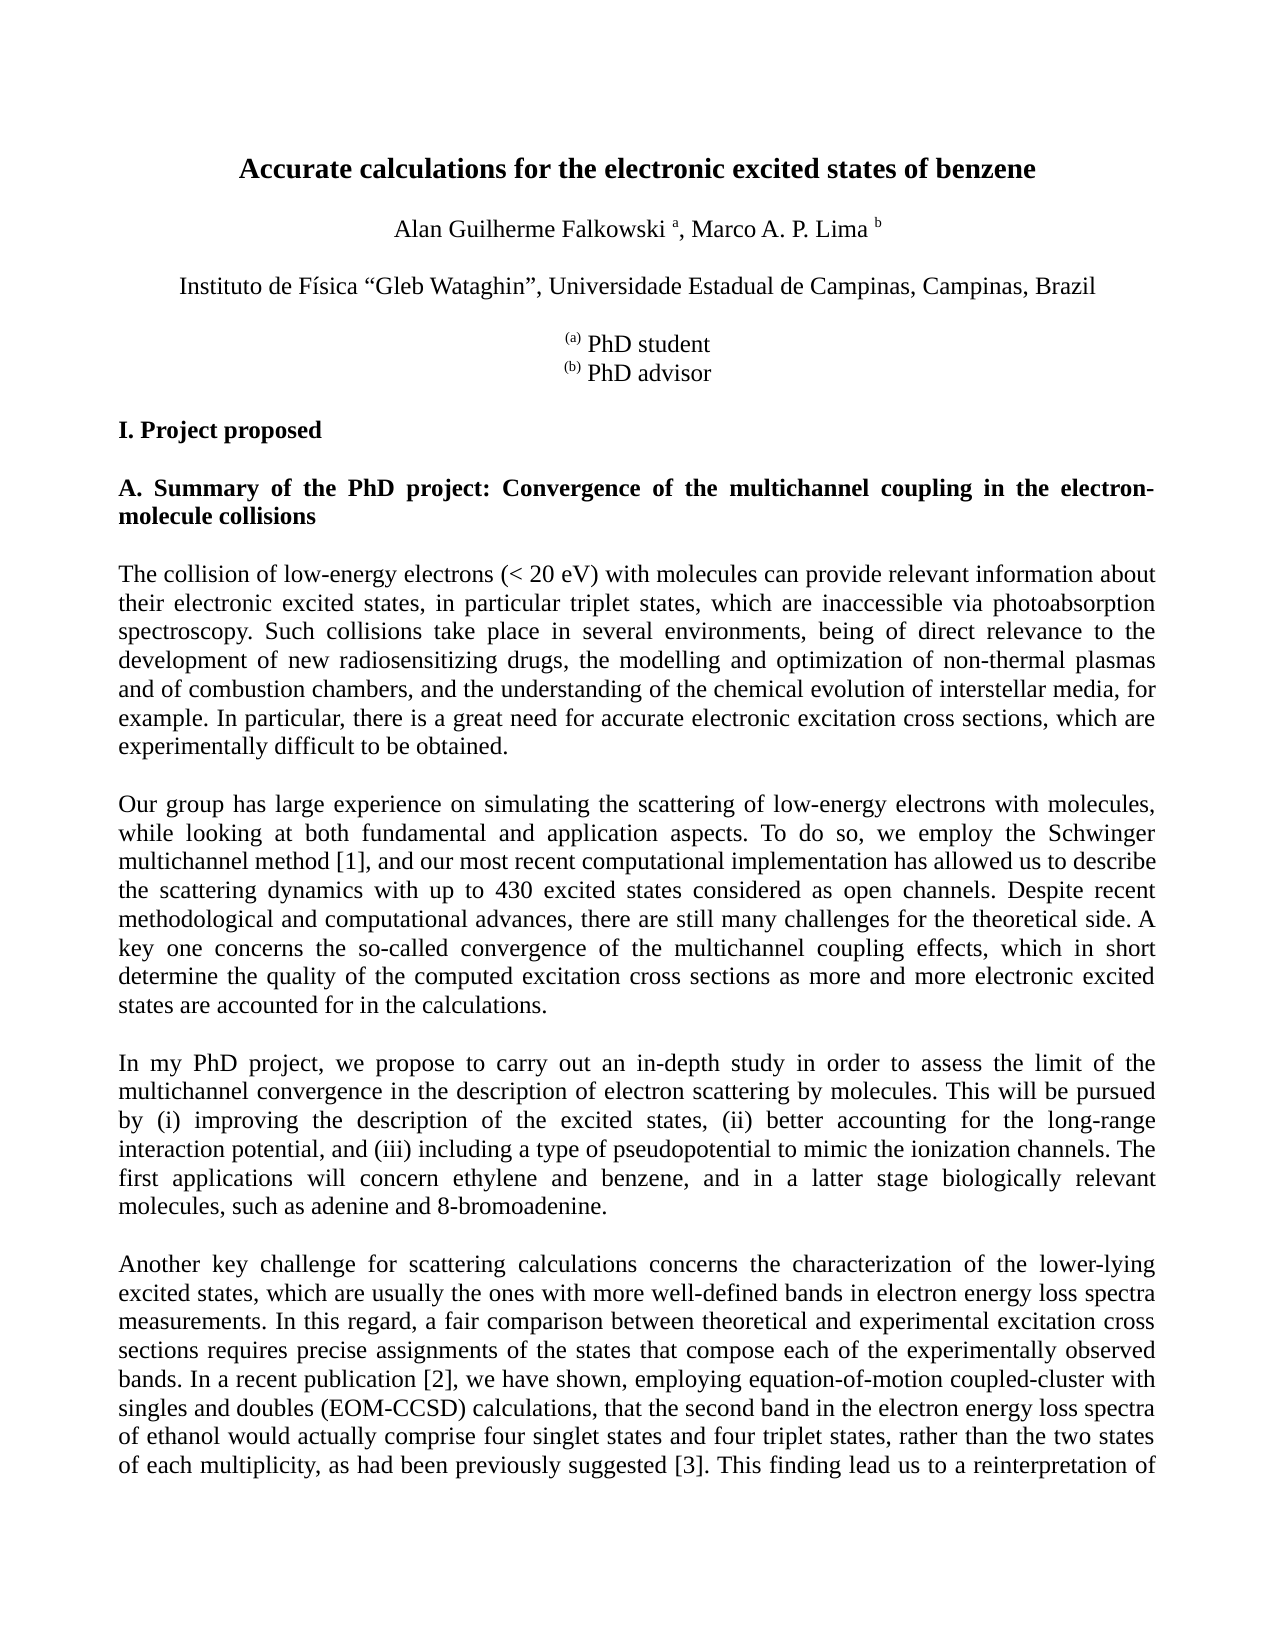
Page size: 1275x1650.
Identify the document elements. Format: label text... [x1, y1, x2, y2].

text Our group has large experience on simulating the scattering of low-energy electrons with molecules, while looking at both fundamental and application aspects. To do so, we employ the Schwinger multichannel method [1], and our most recent computational implementation has allowed us to describe the scattering dynamics with up to 430 excited states considered as open channels. Despite recent methodological and computational advances, there are still many challenges for the theoretical side. A key one concerns the so-called convergence of the multichannel coupling effects, which in short determine the quality of the computed excitation cross sections as more and more electronic excited states are accounted for in the calculations. [118, 789, 1157, 1019]
text Accurate calculations for the electronic excited states of benzene [118, 152, 1157, 185]
text In my PhD project, we propose to carry out an in-depth study in order to assess the limit of the multichannel convergence in the description of electron scattering by molecules. This will be pursued by (i) improving the description of the excited states, (ii) better accounting for the long-range interaction potential, and (iii) including a type of pseudopotential to mimic the ionization channels. The first applications will concern ethylene and benzene, and in a latter stage biologically relevant molecules, such as adenine and 8-bromoadenine. [118, 1048, 1157, 1220]
text (b) PhD advisor [118, 358, 1157, 386]
text Alan Guilherme Falkowski a, Marco A. P. Lima b [118, 214, 1157, 243]
text The collision of low-energy electrons (< 20 eV) with molecules can provide relevant information about their electronic excited states, in particular triplet states, which are inaccessible via photoabsorption spectroscopy. Such collisions take place in several environments, being of direct relevance to the development of new radiosensitizing drugs, the modelling and optimization of non-thermal plasmas and of combustion chambers, and the understanding of the chemical evolution of interstellar media, for example. In particular, there is a great need for accurate electronic excitation cross sections, which are experimentally difficult to be obtained. [118, 559, 1157, 760]
text A. Summary of the PhD project: Convergence of the multichannel coupling in the electron-molecule collisions [118, 473, 1157, 530]
text Instituto de Física “Gleb Wataghin”, Universidade Estadual de Campinas, Campinas, Brazil [118, 271, 1157, 300]
text (a) PhD student [118, 329, 1157, 358]
text I. Project proposed [118, 415, 1157, 444]
text Another key challenge for scattering calculations concerns the characterization of the lower-lying excited states, which are usually the ones with more well-defined bands in electron energy loss spectra measurements. In this regard, a fair comparison between theoretical and experimental excitation cross sections requires precise assignments of the states that compose each of the experimentally observed bands. In a recent publication [2], we have shown, employing equation-of-motion coupled-cluster with singles and doubles (EOM-CCSD) calculations, that the second band in the electron energy loss spectra of ethanol would actually comprise four singlet states and four triplet states, rather than the two states of each multiplicity, as had been previously suggested [3]. This finding lead us to a reinterpretation of [118, 1249, 1157, 1479]
